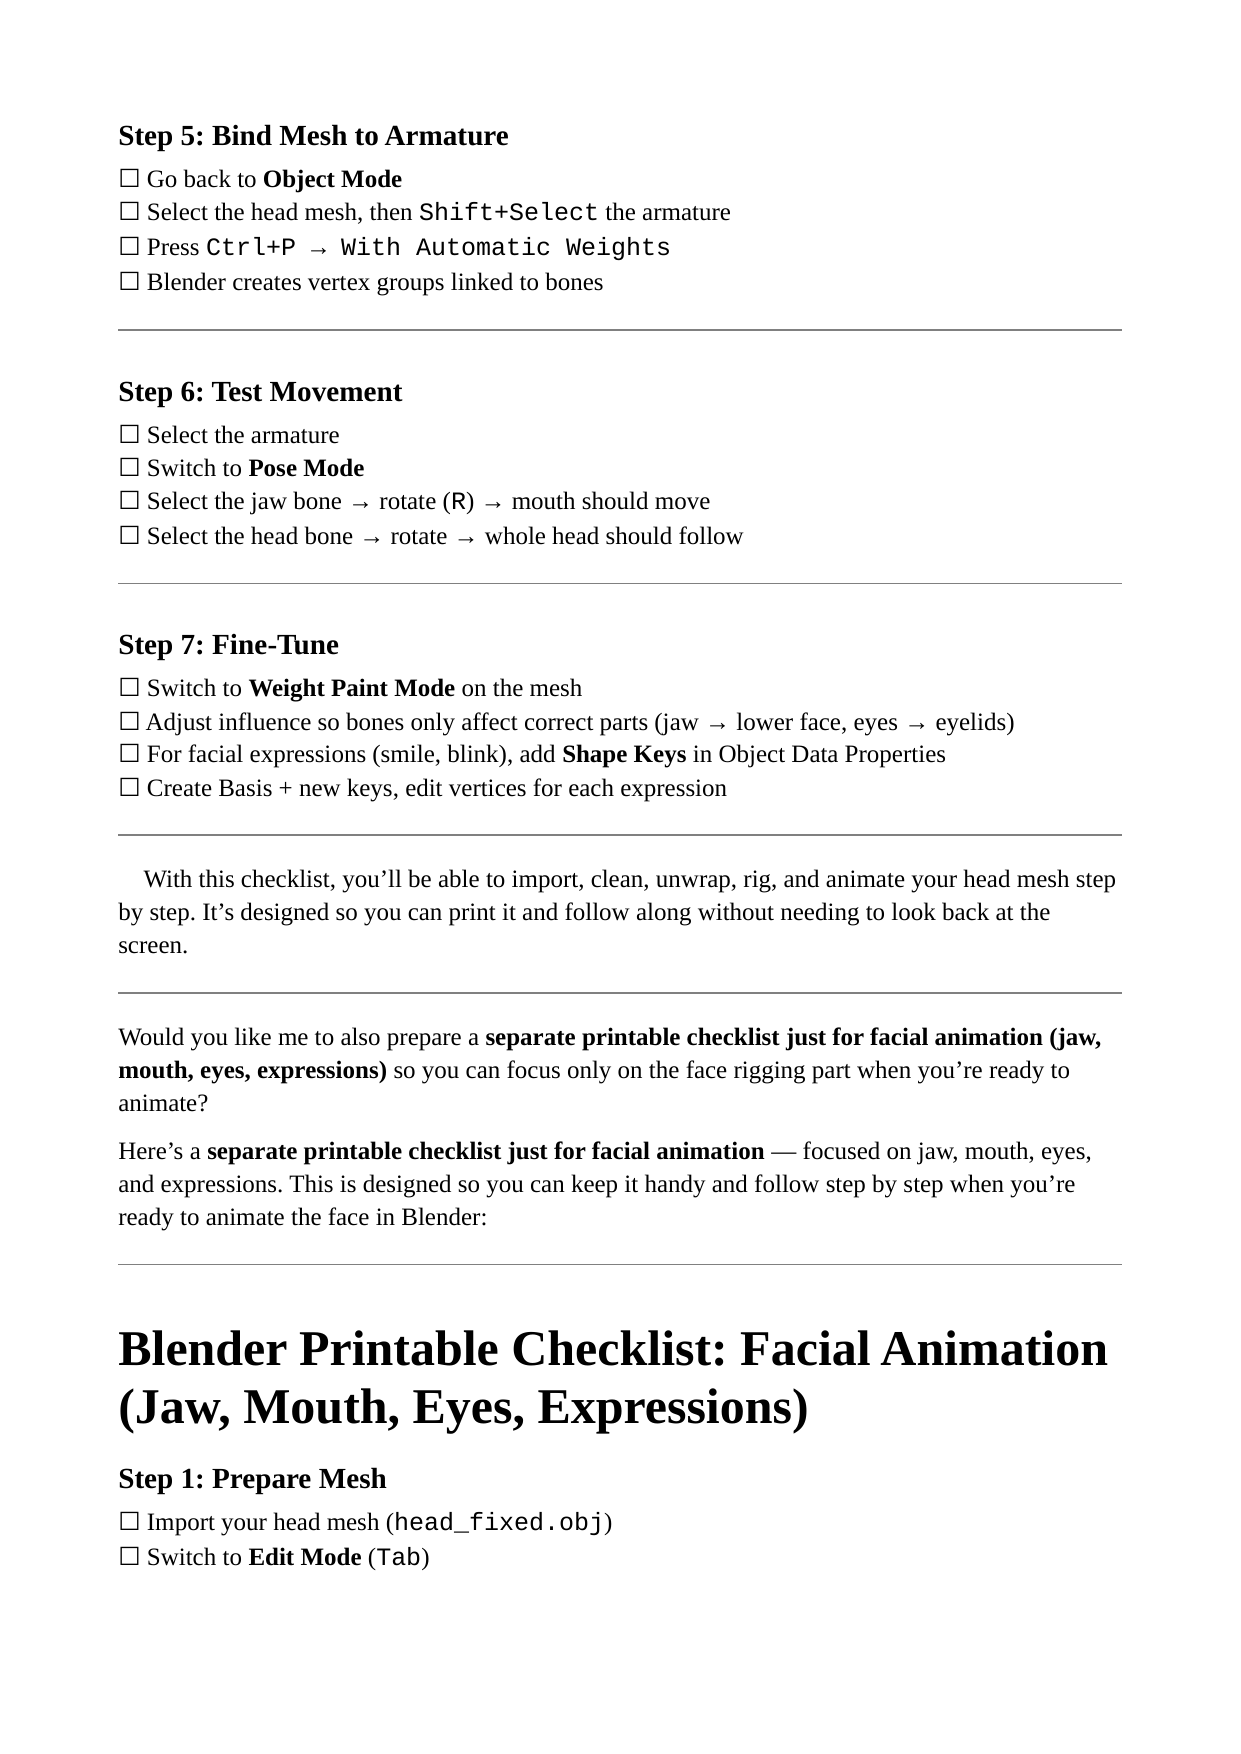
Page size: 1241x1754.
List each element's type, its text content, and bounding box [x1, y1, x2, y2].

text ☐ Switch to Weight Paint Mode on the mesh ☐ Adjust influence so bones only affect correct parts (jaw → lower face, eyes → eyelids) ☐ For facial expressions (smile, blink), add Shape Keys in Object Data Properties ☐ Create Basis + new keys, edit vertices for each expression [118, 673, 1122, 801]
subtitle Blender Printable Checklist: Facial Animation (Jaw, Mouth, Eyes, Expressions) [118, 1319, 1122, 1434]
text Here’s a separate printable checklist just for facial animation — focused on jaw, mouth, eyes, and expressions. This is designed so you can keep it handy and follow step by step when you’re ready to animate the face in Blender: [118, 1136, 1122, 1231]
text ☐ Import your head mesh (head_fixed.obj) ☐ Switch to Edit Mode (Tab) [118, 1507, 1122, 1573]
subtitle Step 7: Fine‑Tune [118, 627, 1122, 661]
subtitle Step 1: Prepare Mesh [118, 1461, 1122, 1494]
text ✅ With this checklist, you’ll be able to import, clean, unwrap, rig, and animate your head mesh step by step. It’s designed so you can print it and follow along without needing to look back at the screen. [118, 864, 1122, 959]
subtitle Step 6: Test Movement [118, 374, 1122, 407]
text Would you like me to also prepare a separate printable checklist just for facial animation (jaw, mouth, eyes, expressions) so you can focus only on the face rigging part when you’re ready to animate? [118, 1022, 1122, 1117]
text ☐ Select the armature ☐ Switch to Pose Mode ☐ Select the jaw bone → rotate (R) → mouth should move ☐ Select the head bone → rotate → whole head should follow [118, 420, 1122, 550]
text ☐ Go back to Object Mode ☐ Select the head mesh, then Shift+Select the armature ☐ Press Ctrl+P → With Automatic Weights ☐ Blender creates vertex groups linked to bones [118, 164, 1122, 296]
subtitle Step 5: Bind Mesh to Armature [118, 118, 1122, 152]
